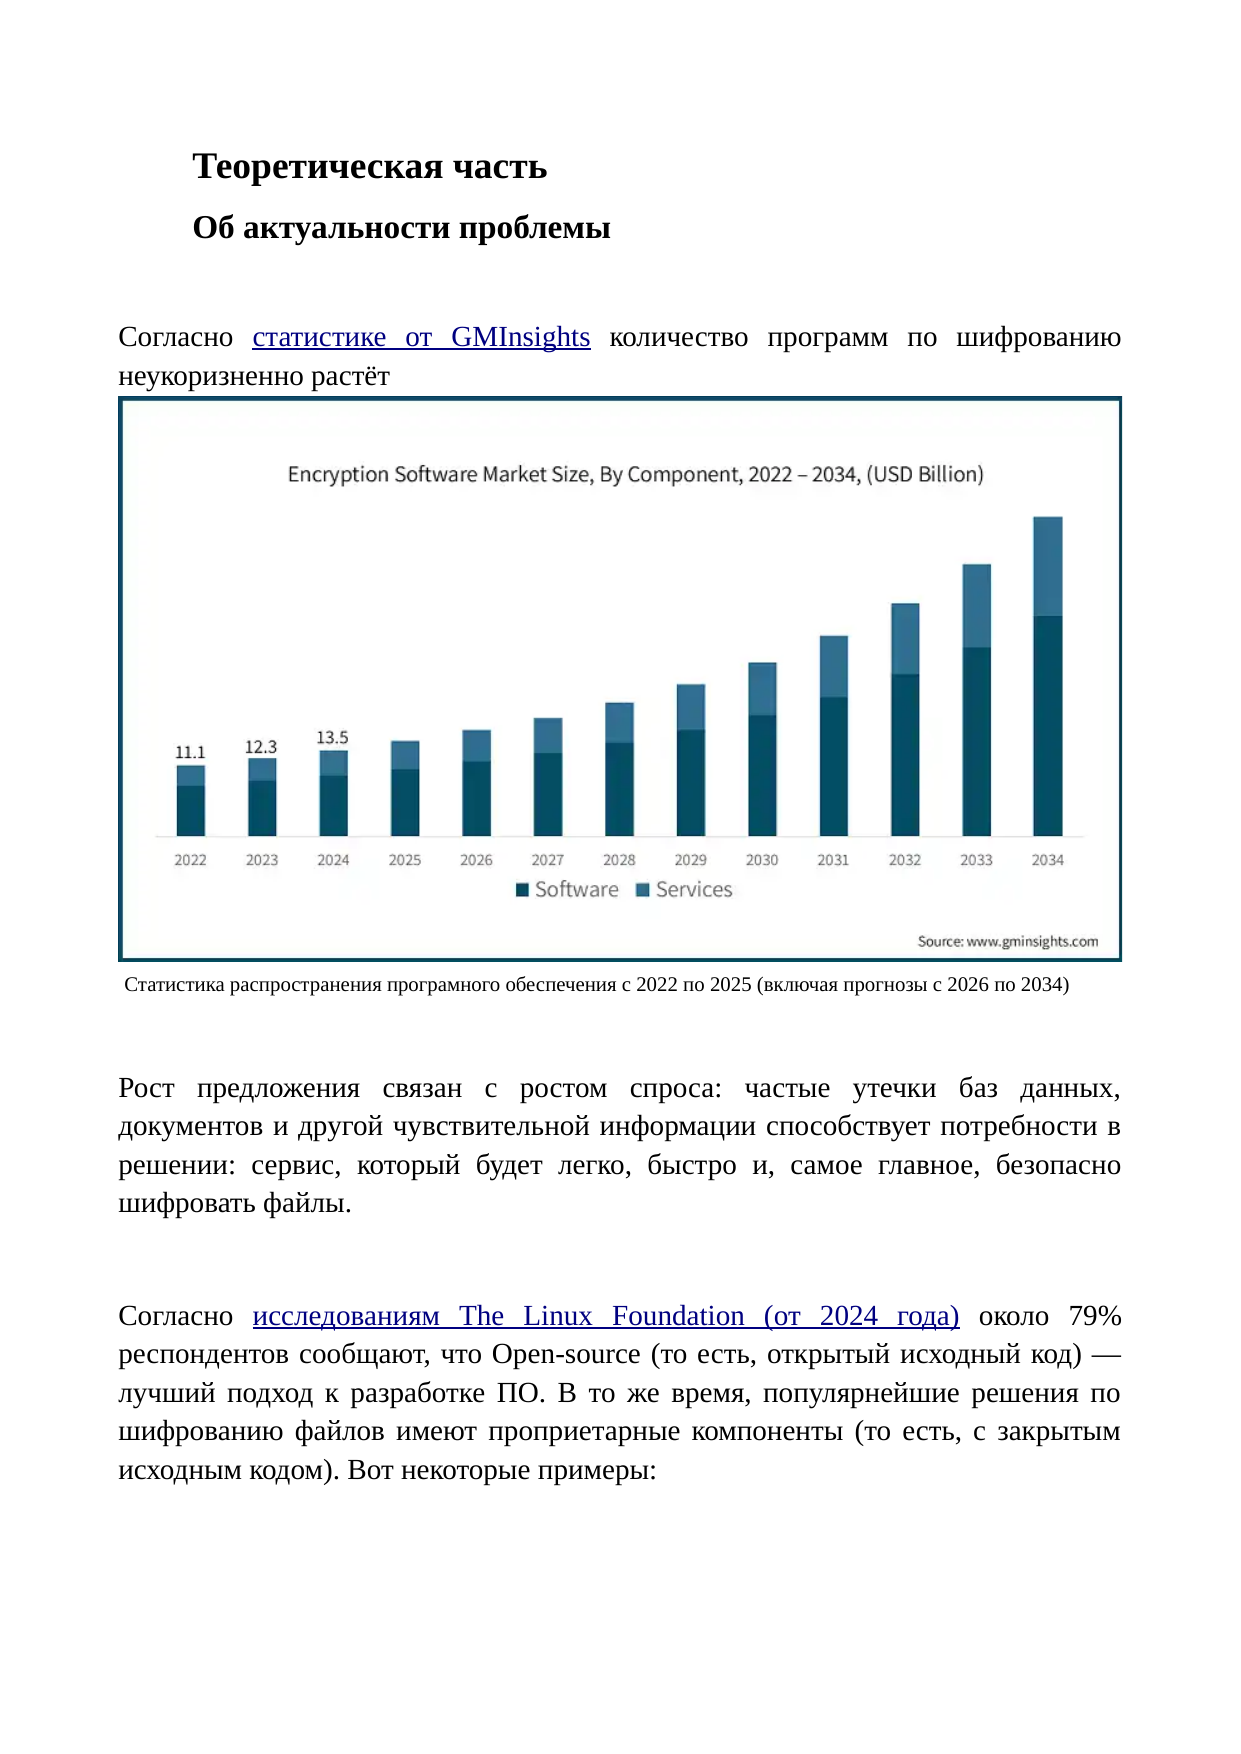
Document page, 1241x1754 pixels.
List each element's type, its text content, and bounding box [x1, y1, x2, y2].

text Согласно статистике от GMInsights количество программ по шифрованию неукоризненно растёт [118, 319, 1122, 391]
text Согласно исследованиям The Linux Foundation (от 2024 года) около 79% респондентов сообщают, что Open-source (то есть, открытый исходный код) — лучший подход к разработке ПО. В то же время, популярнейшие решения по шифрованию файлов имеют проприетарные компоненты (то есть, с закрытым исходным кодом). Вот некоторые примеры: [118, 1298, 1122, 1486]
picture [118, 396, 1123, 962]
subtitle Теоретическая часть [118, 143, 1122, 186]
subtitle Об актуальности проблемы [118, 207, 1122, 245]
text Рост предложения связан с ростом спроса: частые утечки баз данных, документов и другой чувствительной информации способствует потребности в решении: сервис, который будет легко, быстро и, самое главное, безопасно шифровать файлы. [118, 1070, 1122, 1219]
text Статистика распространения програмного обеспечения с 2022 по 2025 (включая прогнозы с 2026 по 2034) [124, 962, 1116, 996]
